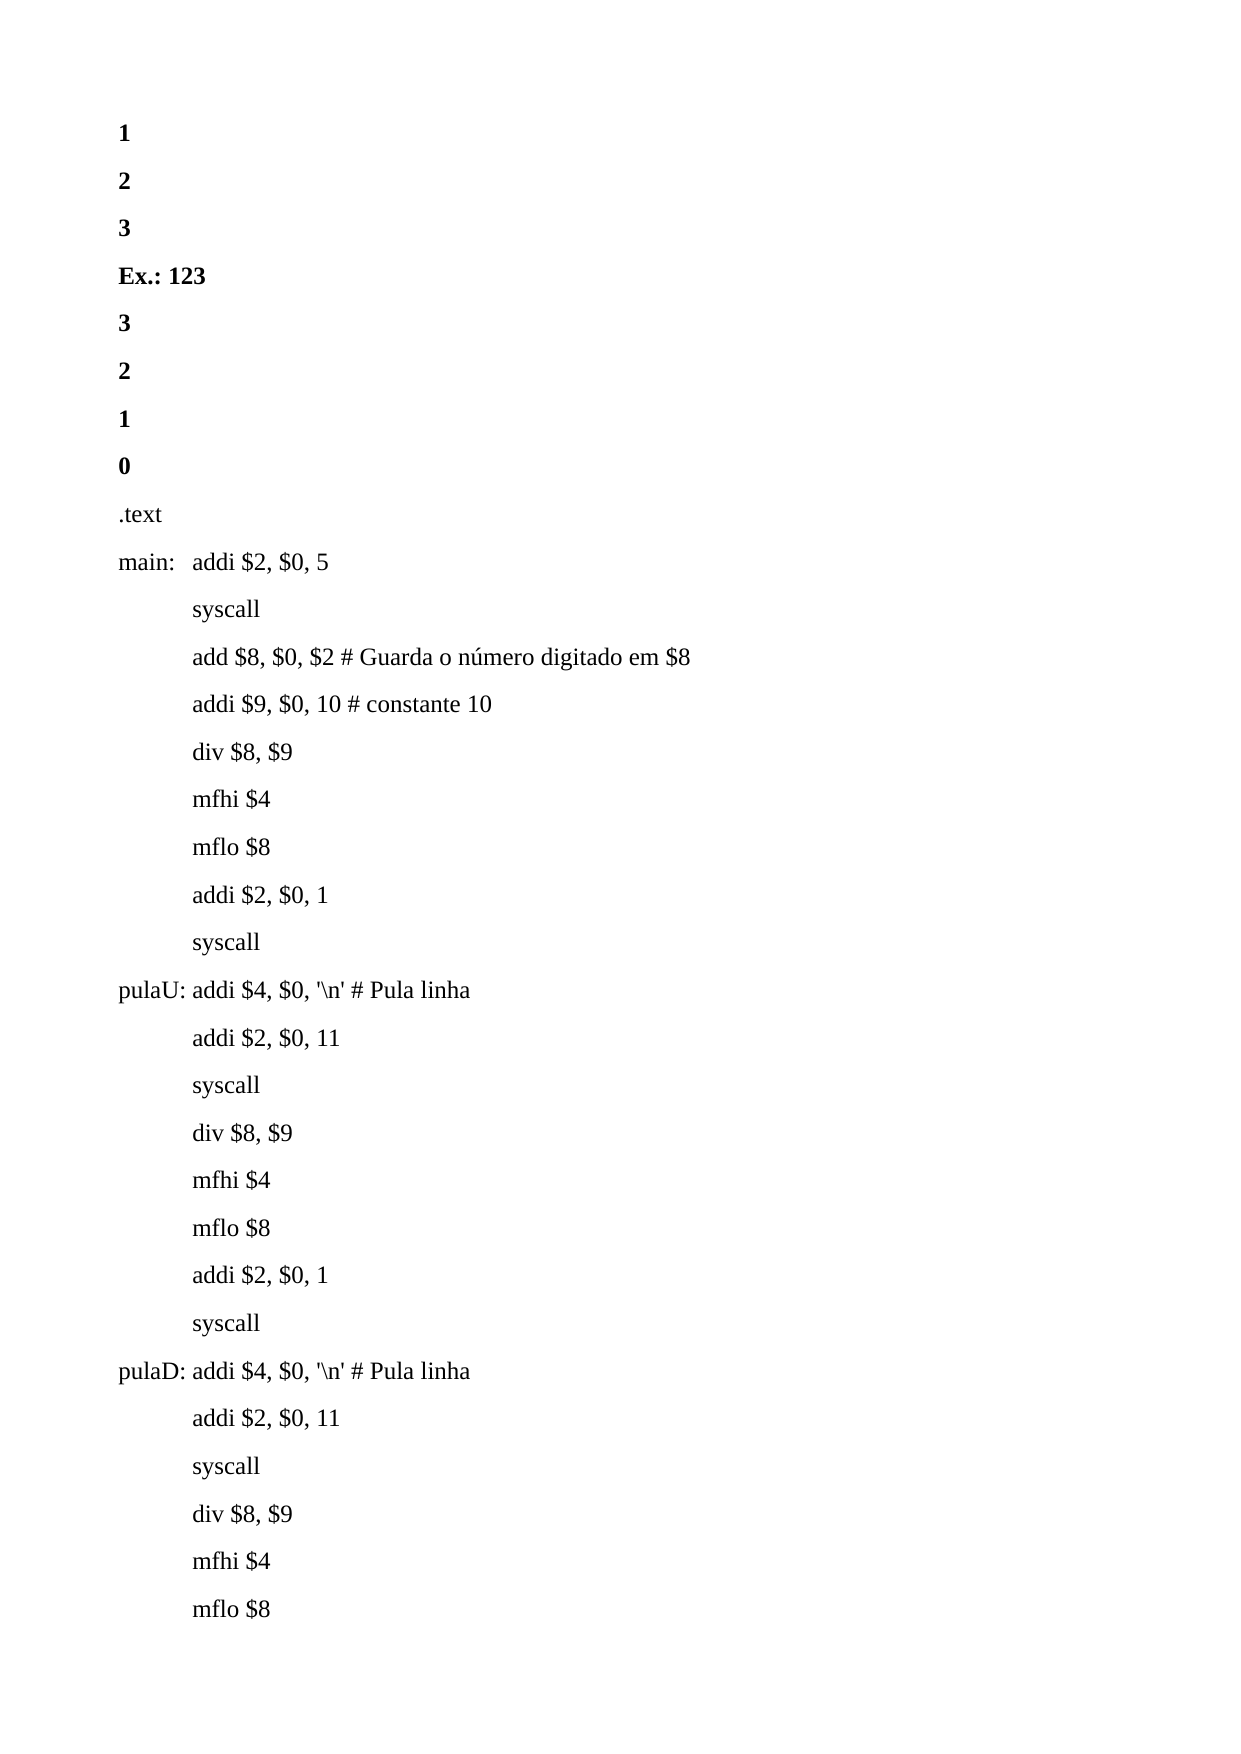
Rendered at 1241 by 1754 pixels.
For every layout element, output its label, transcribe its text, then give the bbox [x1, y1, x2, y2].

text mfhi $4 [118, 1165, 1122, 1194]
text addi $9, $0, 10 # constante 10 [118, 689, 1122, 718]
text addi $2, $0, 11 [118, 1403, 1122, 1432]
text div $8, $9 [118, 737, 1122, 766]
text syscall [118, 1070, 1122, 1099]
text pulaU: addi $4, $0, '\n' # Pula linha [118, 975, 1122, 1004]
text div $8, $9 [118, 1118, 1122, 1147]
text mflo $8 [118, 832, 1122, 861]
text 2 [118, 356, 1122, 385]
text pulaD: addi $4, $0, '\n' # Pula linha [118, 1356, 1122, 1384]
text 3 [118, 308, 1122, 337]
text 3 [118, 213, 1122, 242]
text 0 [118, 451, 1122, 480]
text mfhi $4 [118, 784, 1122, 813]
text mflo $8 [118, 1213, 1122, 1242]
text main: addi $2, $0, 5 [118, 547, 1122, 575]
text addi $2, $0, 11 [118, 1023, 1122, 1051]
text add $8, $0, $2 # Guarda o número digitado em $8 [118, 642, 1122, 671]
text syscall [118, 1451, 1122, 1480]
text .text [118, 499, 1122, 528]
text 1 [118, 404, 1122, 432]
text syscall [118, 1308, 1122, 1337]
text syscall [118, 927, 1122, 956]
text 2 [118, 166, 1122, 194]
text div $8, $9 [118, 1499, 1122, 1527]
text mfhi $4 [118, 1546, 1122, 1575]
text addi $2, $0, 1 [118, 880, 1122, 908]
text addi $2, $0, 1 [118, 1261, 1122, 1289]
text mflo $8 [118, 1594, 1122, 1623]
text syscall [118, 594, 1122, 623]
text 1 [118, 118, 1122, 147]
text Ex.: 123 [118, 261, 1122, 290]
